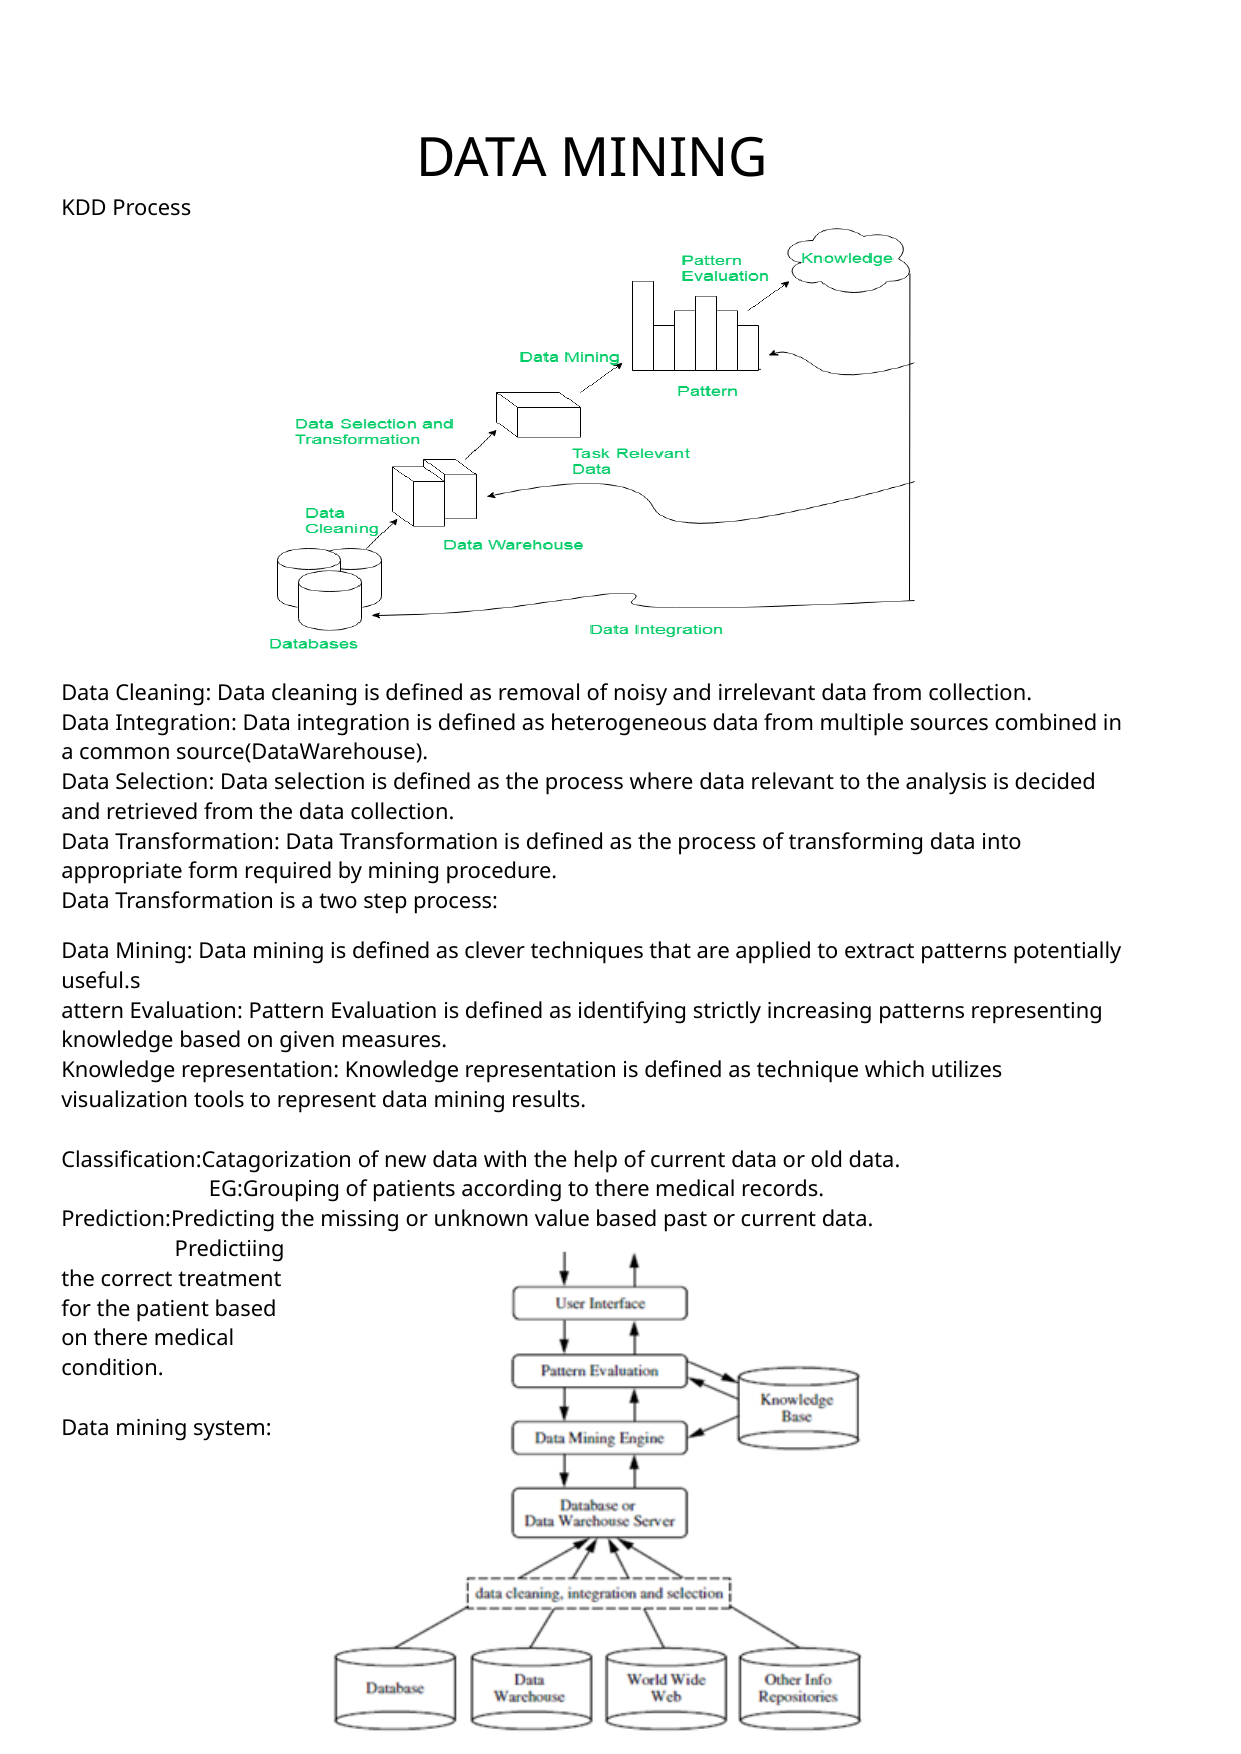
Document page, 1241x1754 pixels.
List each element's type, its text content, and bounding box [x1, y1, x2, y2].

text Knowledge representation: Knowledge representation is defined as technique which utilizes visualization tools to represent data mining results. [61, 1054, 1123, 1114]
text Data Mining: Data mining is defined as clever techniques that are applied to extract patterns potentially useful.s [61, 935, 1123, 994]
text EG:Grouping of patients according to there medical records. [61, 1173, 1123, 1203]
text Data Integration: Data integration is defined as heterogeneous data from multiple sources combined in a common source(DataWarehouse). [61, 706, 1123, 766]
text [881, 1412, 1123, 1441]
text Data Transformation: Data Transformation is defined as the process of transforming data into appropriate form required by mining procedure. [61, 826, 1123, 885]
picture [303, 1235, 881, 1754]
text Data Selection: Data selection is defined as the process where data relevant to the analysis is decided and retrieved from the data collection. [61, 766, 1123, 826]
text Data mining system: [61, 1412, 303, 1441]
text Data Transformation is a two step process: [61, 885, 1123, 915]
text Data Cleaning: Data cleaning is defined as removal of noisy and irrelevant data from collection. [61, 677, 1123, 706]
text KDD Process [61, 192, 1123, 222]
text attern Evaluation: Pattern Evaluation is defined as identifying strictly increasing patterns representing knowledge based on given measures. [61, 994, 1123, 1054]
text Classification:Catagorization of new data with the help of current data or old data. [61, 1143, 1123, 1173]
text DATA MINING [61, 118, 1123, 192]
text Prediction:Predicting the missing or unknown value based past or current data. Predictiing the correct treatment for the patient based on there medical condition. [61, 1203, 1123, 1382]
